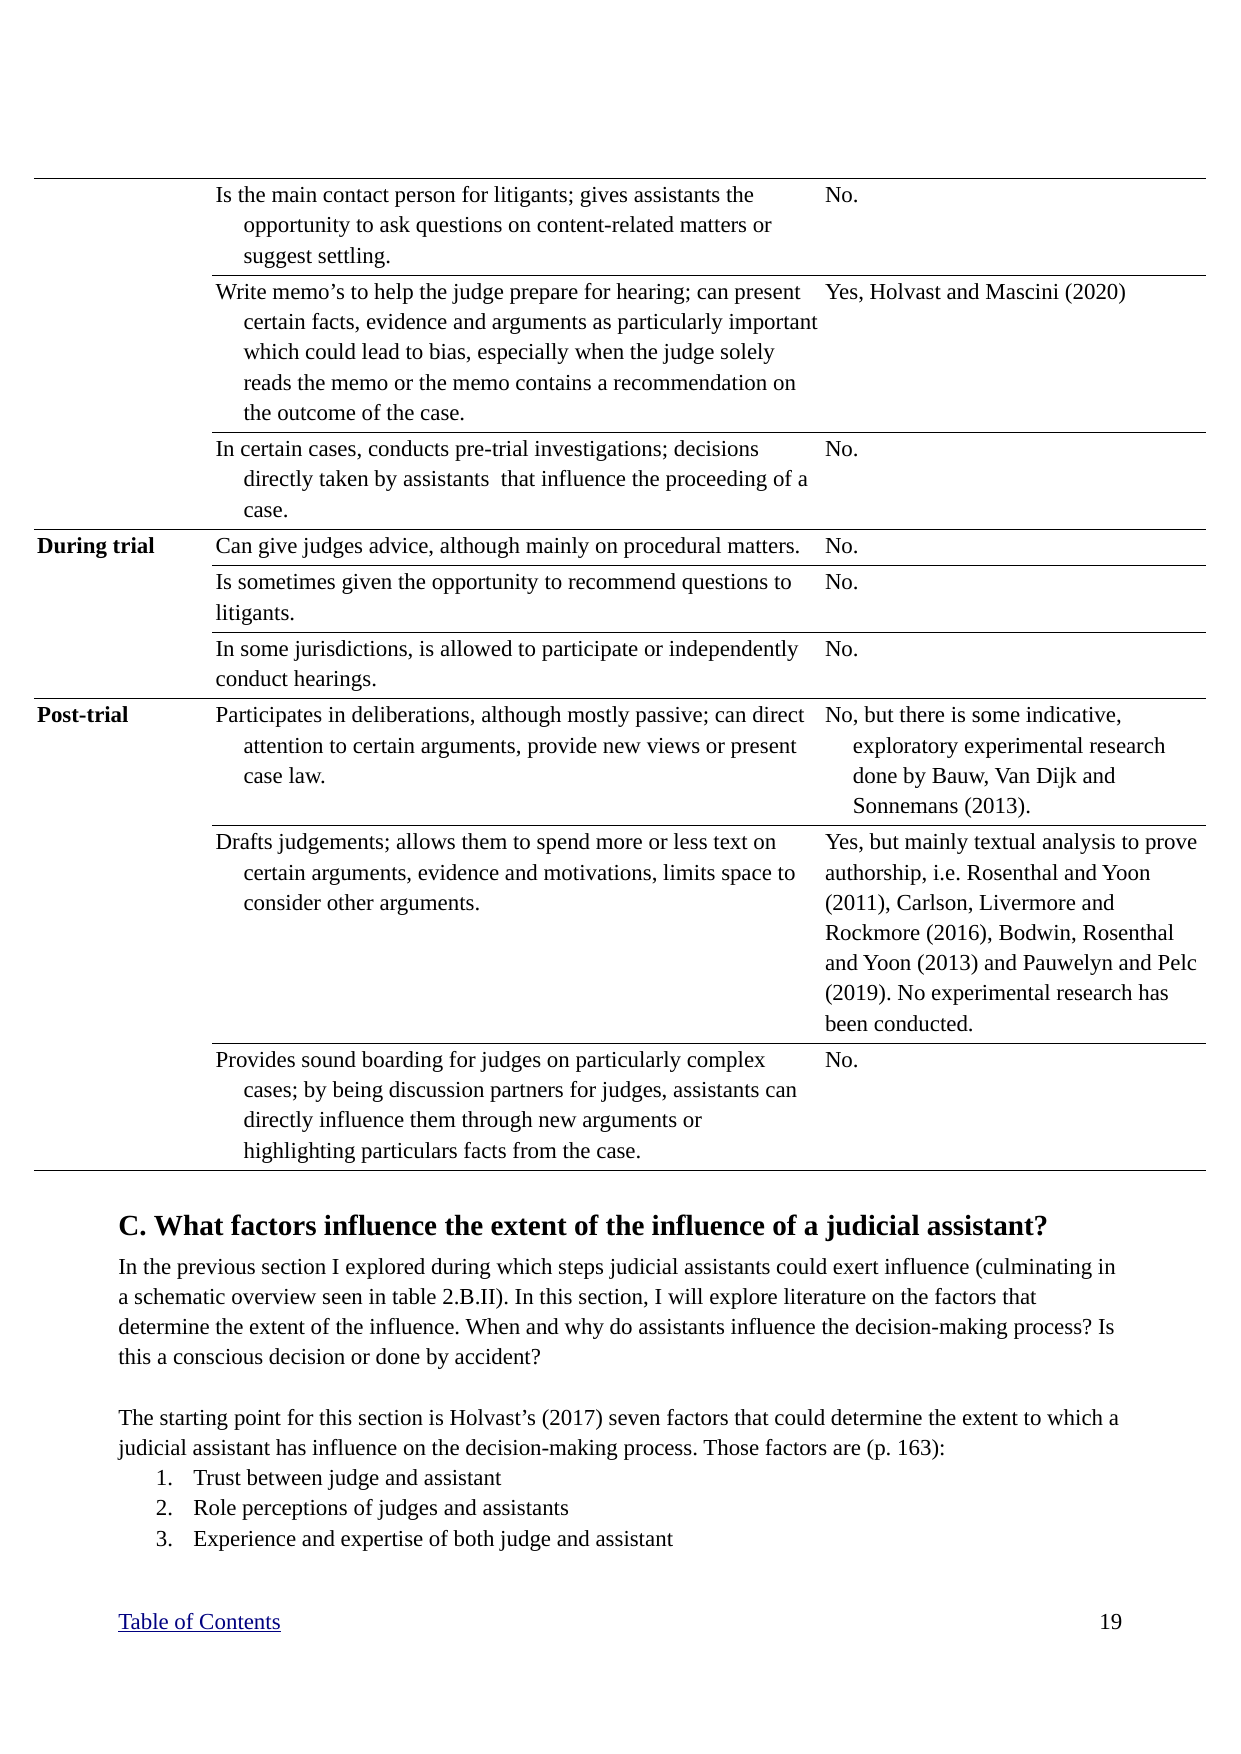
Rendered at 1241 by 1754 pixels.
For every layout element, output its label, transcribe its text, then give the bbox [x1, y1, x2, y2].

table_cell No. [822, 179, 1206, 275]
table_cell During trial [34, 530, 212, 698]
list Experience and expertise of both judge and assistant [156, 1524, 1122, 1551]
table_cell No. [822, 633, 1206, 698]
table_cell No. [822, 530, 1206, 565]
text In the previous section I explored during which steps judicial assistants could exert influence (culminating in a schematic overview seen in table 2.B.II). In this section, I will explore literature on the factors that determine the extent of the influence. When and why do assistants influence the decision-making process? Is this a conscious decision or done by accident? [118, 1253, 1122, 1370]
table_cell Drafts judgements; allows them to spend more or less text on certain arguments, evidence and motivations, limits space to consider other arguments. [212, 826, 822, 1043]
table_cell In some jurisdictions, is allowed to participate or independently conduct hearings. [212, 633, 822, 698]
subtitle C. What factors influence the extent of the influence of a judicial assistant? [118, 1208, 1122, 1242]
table_cell Provides sound boarding for judges on particularly complex cases; by being discussion partners for judges, assistants can directly influence them through new arguments or highlighting particulars facts from the case. [212, 1044, 822, 1170]
table_cell Yes, Holvast and Mascini (2020) [822, 276, 1206, 432]
table_cell Yes, but mainly textual analysis to prove authorship, i.e. Rosenthal and Yoon (2011), Carlson, Livermore and Rockmore (2016), Bodwin, Rosenthal and Yoon (2013) and Pauwelyn and Pelc (2019). No experimental research has been conducted. [822, 826, 1206, 1043]
table_cell In certain cases, conducts pre-trial investigations; decisions directly taken by assistants that influence the proceeding of a case. [212, 433, 822, 529]
text The starting point for this section is Holvast’s (2017) seven factors that could determine the extent to which a judicial assistant has influence on the decision-making process. Those factors are (p. 163): [118, 1404, 1122, 1460]
table_cell Participates in deliberations, although mostly passive; can direct attention to certain arguments, provide new views or present case law. [212, 699, 822, 825]
table_cell Is sometimes given the opportunity to recommend questions to litigants. [212, 566, 822, 632]
table_cell [34, 179, 212, 529]
table_cell Post-trial [34, 699, 212, 1170]
list Role perceptions of judges and assistants [156, 1494, 1122, 1521]
table_cell No. [822, 566, 1206, 632]
table_cell Write memo’s to help the judge prepare for hearing; can present certain facts, evidence and arguments as particularly important which could lead to bias, especially when the judge solely reads the memo or the memo contains a recommendation on the outcome of the case. [212, 276, 822, 432]
table_cell No. [822, 1044, 1206, 1170]
table_cell No, but there is some indicative, exploratory experimental research done by Bauw, Van Dijk and Sonnemans (2013). [822, 699, 1206, 825]
table_cell Is the main contact person for litigants; gives assistants the opportunity to ask questions on content-related matters or suggest settling. [212, 179, 822, 275]
list Trust between judge and assistant [156, 1464, 1122, 1491]
table_cell Can give judges advice, although mainly on procedural matters. [212, 530, 822, 565]
table_cell No. [822, 433, 1206, 529]
